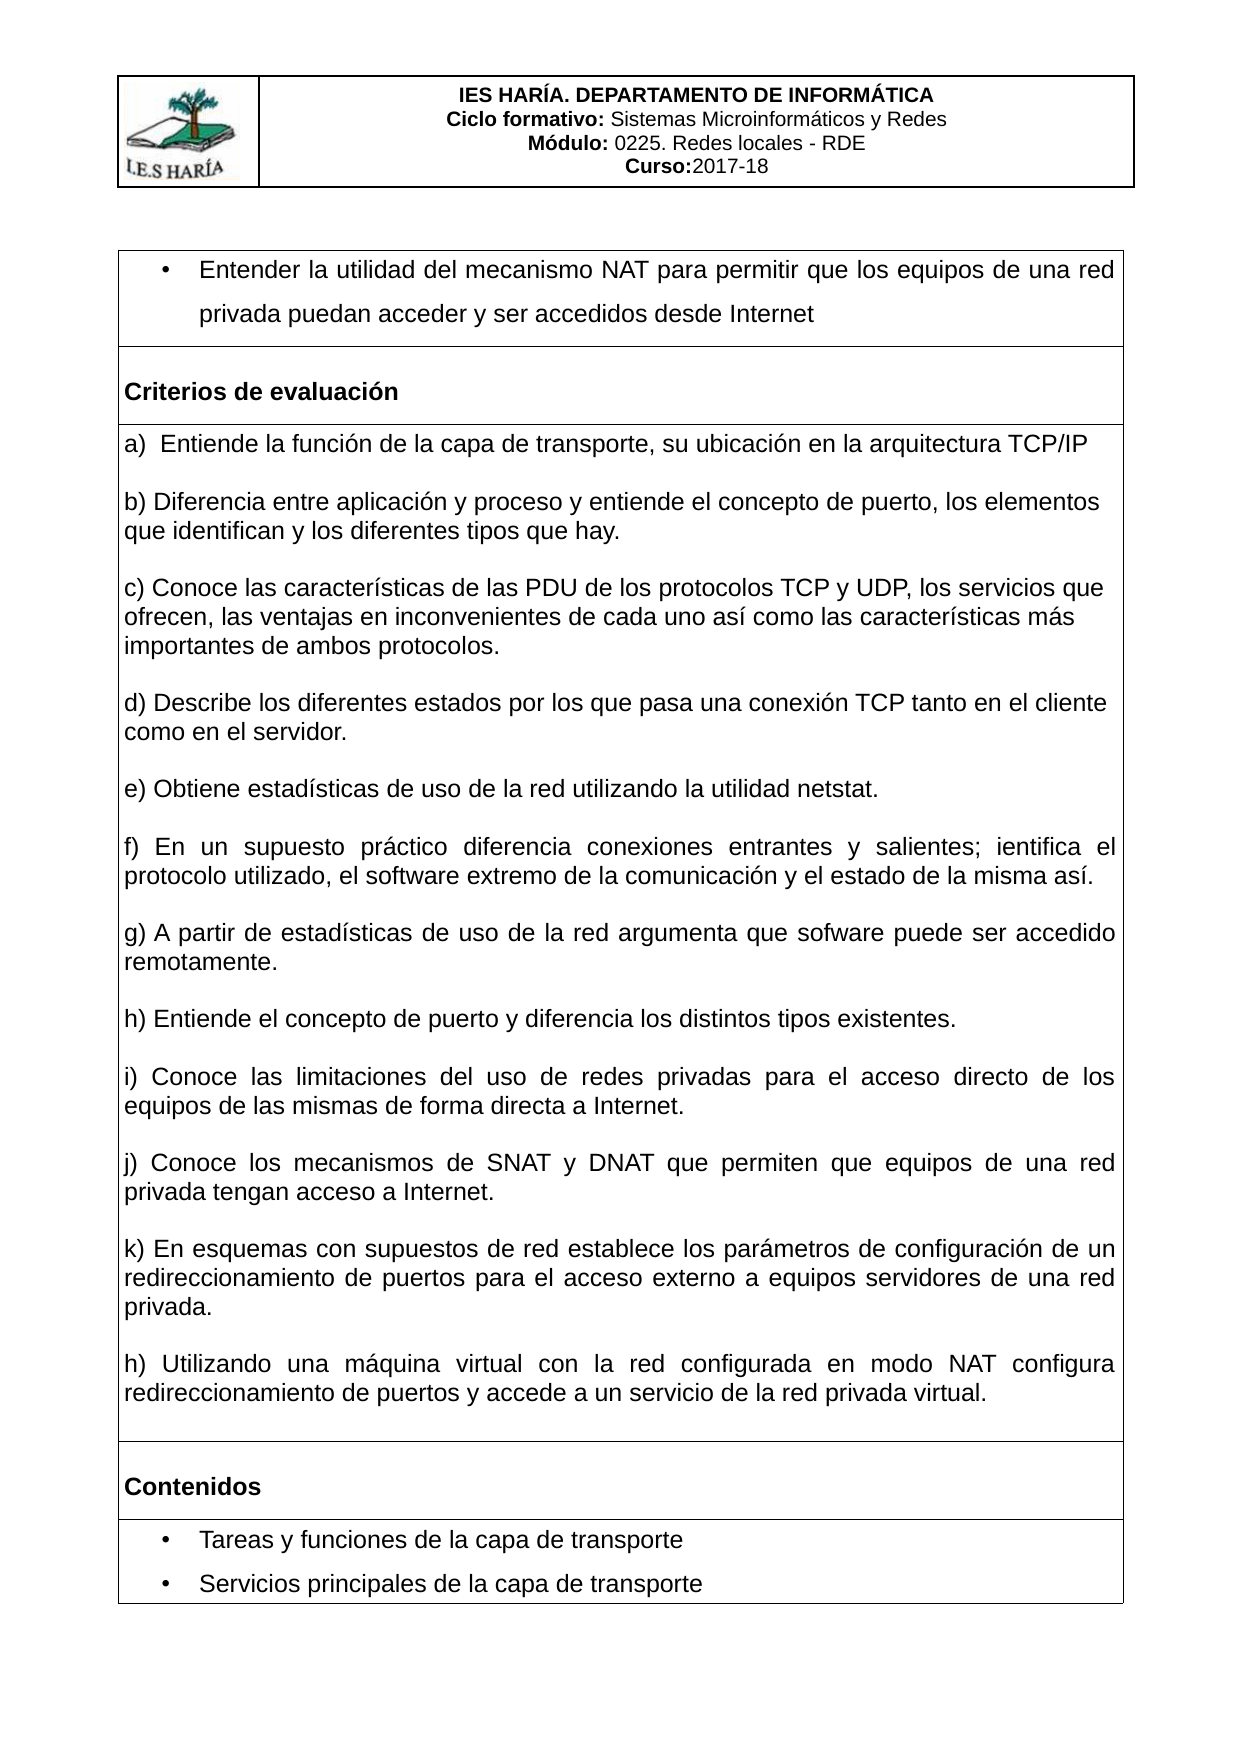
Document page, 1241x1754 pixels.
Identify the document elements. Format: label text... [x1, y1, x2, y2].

table_cell a) Entiende la función de la capa de transporte, su ubicación en la arquitectura TCP/IP b) Diferencia entre aplicación y proceso y entiende el concepto de puerto, los elementos que identifican y los diferentes tipos que hay. c) Conoce las características de las PDU de los protocolos TCP y UDP, los servicios que ofrecen, las ventajas en inconvenientes de cada uno así como las características más importantes de ambos protocolos. d) Describe los diferentes estados por los que pasa una conexión TCP tanto en el cliente como en el servidor. e) Obtiene estadísticas de uso de la red utilizando la utilidad netstat. f) En un supuesto práctico diferencia conexiones entrantes y salientes; ientifica el protocolo utilizado, el software extremo de la comunicación y el estado de la misma así. g) A partir de estadísticas de uso de la red argumenta que sofware puede ser accedido remotamente. h) Entiende el concepto de puerto y diferencia los distintos tipos existentes. i) Conoce las limitaciones del uso de redes privadas para el acceso directo de los equipos de las mismas de forma directa a Internet. j) Conoce los mecanismos de SNAT y DNAT que permiten que equipos de una red privada tengan acceso a Internet. k) En esquemas con supuestos de red establece los parámetros de configuración de un redireccionamiento de puertos para el acceso externo a equipos servidores de una red privada. h) Utilizando una máquina virtual con la red configurada en modo NAT configura redireccionamiento de puertos y accede a un servicio de la red privada virtual. [119, 425, 1123, 1441]
picture [123, 82, 241, 180]
table_cell Tareas y funciones de la capa de transporte Servicios principales de la capa de transporte Control de flujo Entrega confiable Establecimiento de sesión Segmentación y reensamblaje Multiplexación de conversaciones Conceptos asociados Aplicaciones y procesos Puertos Tipos de puertos Puertos bien conocidos. Puertos registrados. Puertos dinámicos o privados Modelos de comunicación Cliente servidor P2P Protocolos de la capa de transporte. UDP Función principal del protocolo PDU. Datagramas Características generales Servicios del protocolo Usos. Ventajas e inconvenientes Transmisión de datos mediante UDP Aplicaciones que utilizan UDP Formato de encabezado de datagrama UDP. TCP Función principal del protocolo PDU. Segmentos Servicios del protocolos Estados de una conexión Campos de un segmento TCP Transmisión de datos mediante TCP Herramienta netstat Función de la utilidad Parámetros de uso Columnas de información Tipos de direcciones IP mostradas e implicaciones IP de dispositivo de red Dirección de loopback Dirección global 0.0.0.0 Redireccionamiento de puertos El protocolo NAT Diferencia entre SNAT y DNAT(PAT) Modos de funcionamiento estático y dinámico Parámetros de configuración de PAT [119, 1520, 1123, 1603]
table_cell Criterios de evaluación [119, 347, 1123, 423]
table_cell Diferenciar entre los protocolos UDP y TCP. Las características y objetivos que cumplen Conocer el esquema de direccionamiento utilizado en la capa de transporte, el concepto de puerto, su vinculación con las aplicaciones y los diferentes tipos existentes. Obtener estadísticas de uso de la red, diferenciando entre conexiones entrantes y salientes e identificando el software extremo de la comunicación. Entender la utilidad del mecanismo NAT para permitir que los equipos de una red privada puedan acceder y ser accedidos desde Internet [119, 251, 1123, 346]
table_cell Contenidos [119, 1442, 1123, 1519]
